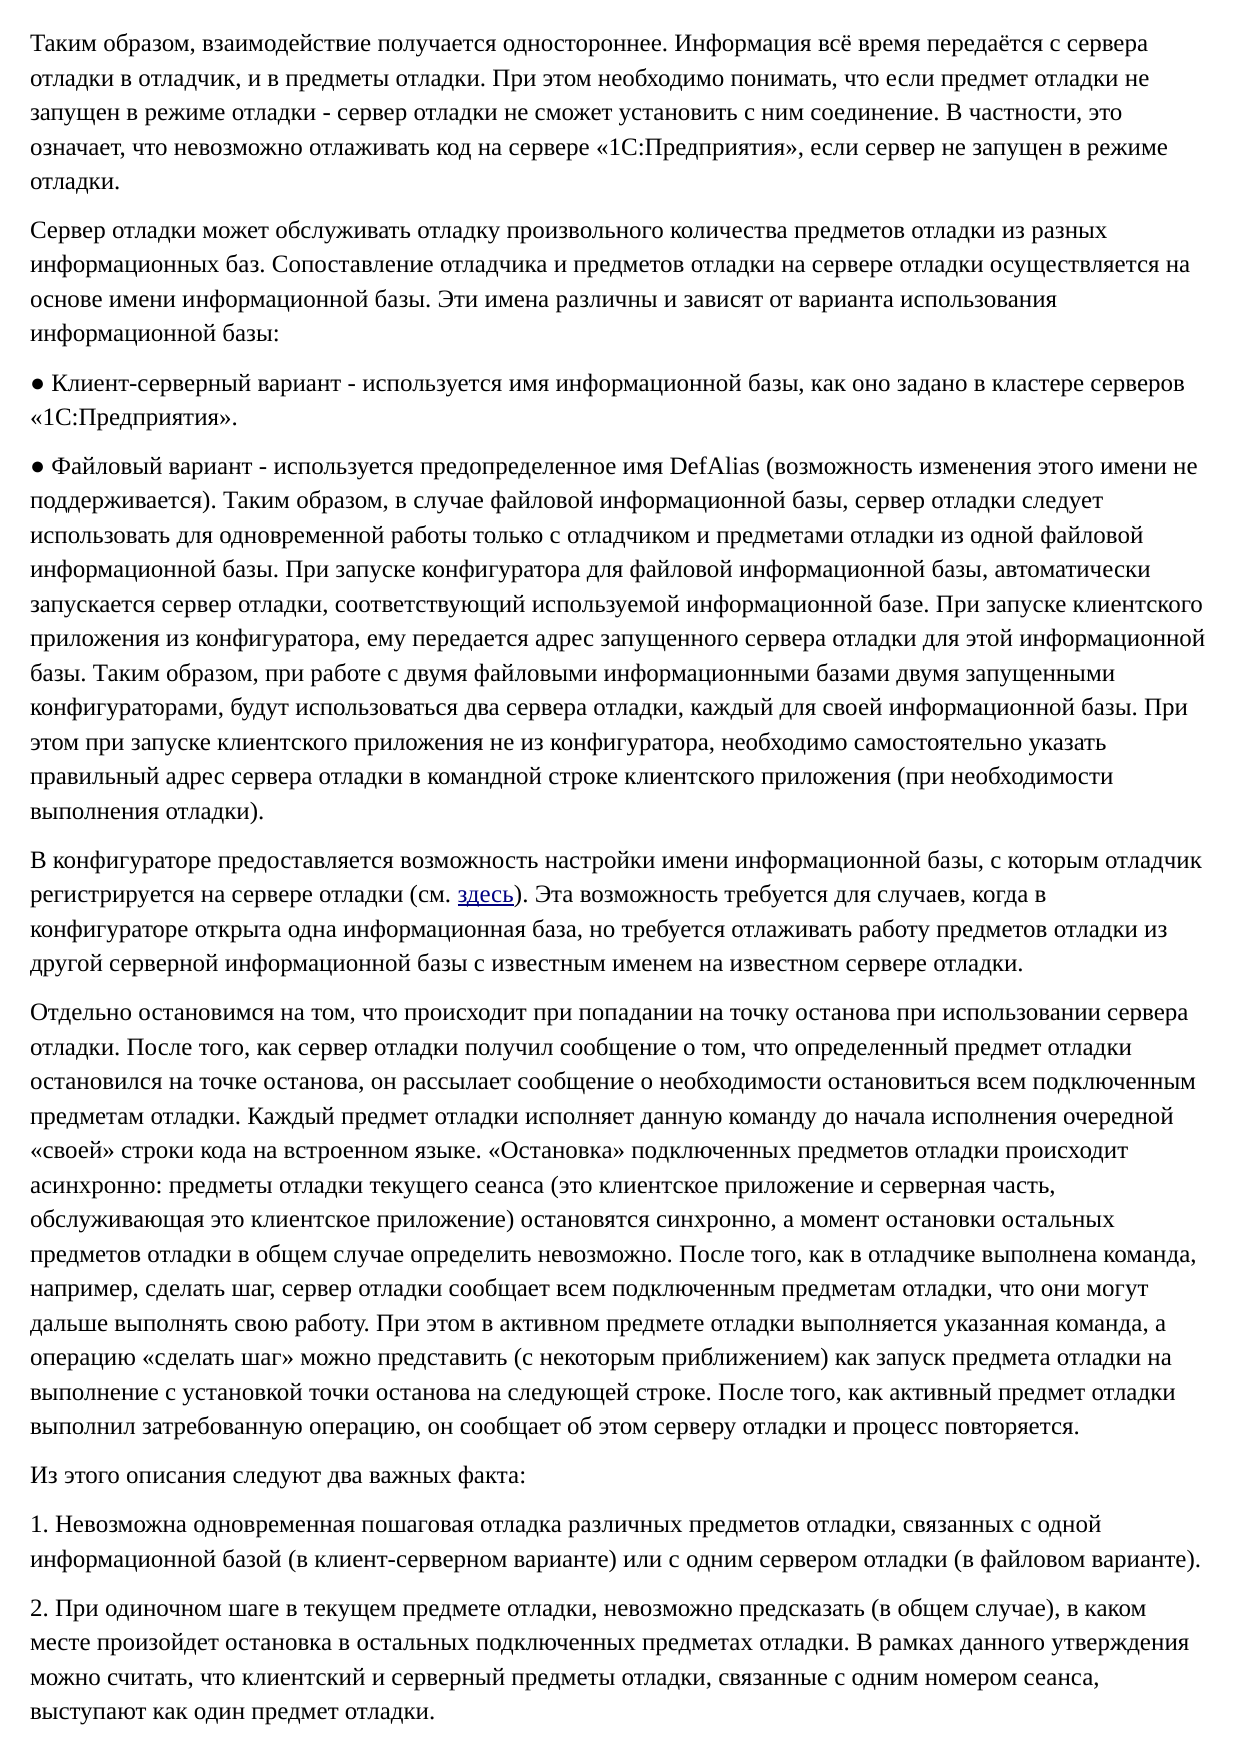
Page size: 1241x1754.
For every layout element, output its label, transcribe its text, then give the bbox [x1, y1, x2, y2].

text ● Клиент-серверный вариант ‑ используется имя информационной базы, как оно задано в кластере серверов «1С:Предприятия». [30, 368, 1211, 431]
text Из этого описания следуют два важных факта: [30, 1460, 1211, 1489]
text Таким образом, взаимодействие получается одностороннее. Информация всё время передаётся с сервера отладки в отладчик, и в предметы отладки. При этом необходимо понимать, что если предмет отладки не запущен в режиме отладки ‑ сервер отладки не сможет установить с ним соединение. В частности, это означает, что невозможно отлаживать код на сервере «1С:Предприятия», если сервер не запущен в режиме отладки. [30, 28, 1211, 195]
text 1. Невозможна одновременная пошаговая отладка различных предметов отладки, связанных с одной информационной базой (в клиент-серверном варианте) или с одним сервером отладки (в файловом варианте). [30, 1509, 1211, 1573]
text Сервер отладки может обслуживать отладку произвольного количества предметов отладки из разных информационных баз. Сопоставление отладчика и предметов отладки на сервере отладки осуществляется на основе имени информационной базы. Эти имена различны и зависят от варианта использования информационной базы: [30, 215, 1211, 347]
text ● Файловый вариант ‑ используется предопределенное имя DefAlias (возможность изменения этого имени не поддерживается). Таким образом, в случае файловой информационной базы, сервер отладки следует использовать для одновременной работы только с отладчиком и предметами отладки из одной файловой информационной базы. При запуске конфигуратора для файловой информационной базы, автоматически запускается сервер отладки, соответствующий используемой информационной базе. При запуске клиентского приложения из конфигуратора, ему передается адрес запущенного сервера отладки для этой информационной базы. Таким образом, при работе с двумя файловыми информационными базами двумя запущенными конфигураторами, будут использоваться два сервера отладки, каждый для своей информационной базы. При этом при запуске клиентского приложения не из конфигуратора, необходимо самостоятельно указать правильный адрес сервера отладки в командной строке клиентского приложения (при необходимости выполнения отладки). [30, 451, 1211, 825]
text В конфигураторе предоставляется возможность настройки имени информационной базы, с которым отладчик регистрируется на сервере отладки (см. здесь). Эта возможность требуется для случаев, когда в конфигураторе открыта одна информационная база, но требуется отлаживать работу предметов отладки из другой серверной информационной базы с известным именем на известном сервере отладки. [30, 845, 1211, 977]
text Отдельно остановимся на том, что происходит при попадании на точку останова при использовании сервера отладки. После того, как сервер отладки получил сообщение о том, что определенный предмет отладки остановился на точке останова, он рассылает сообщение о необходимости остановиться всем подключенным предметам отладки. Каждый предмет отладки исполняет данную команду до начала исполнения очередной «своей» строки кода на встроенном языке. «Остановка» подключенных предметов отладки происходит асинхронно: предметы отладки текущего сеанса (это клиентское приложение и серверная часть, обслуживающая это клиентское приложение) остановятся синхронно, а момент остановки остальных предметов отладки в общем случае определить невозможно. После того, как в отладчике выполнена команда, например, сделать шаг, сервер отладки сообщает всем подключенным предметам отладки, что они могут дальше выполнять свою работу. При этом в активном предмете отладки выполняется указанная команда, а операцию «сделать шаг» можно представить (с некоторым приближением) как запуск предмета отладки на выполнение с установкой точки останова на следующей строке. После того, как активный предмет отладки выполнил затребованную операцию, он сообщает об этом серверу отладки и процесс повторяется. [30, 997, 1211, 1440]
text 2. При одиночном шаге в текущем предмете отладки, невозможно предсказать (в общем случае), в каком месте произойдет остановка в остальных подключенных предметах отладки. В рамках данного утверждения можно считать, что клиентский и серверный предметы отладки, связанные с одним номером сеанса, выступают как один предмет отладки. [30, 1593, 1211, 1725]
